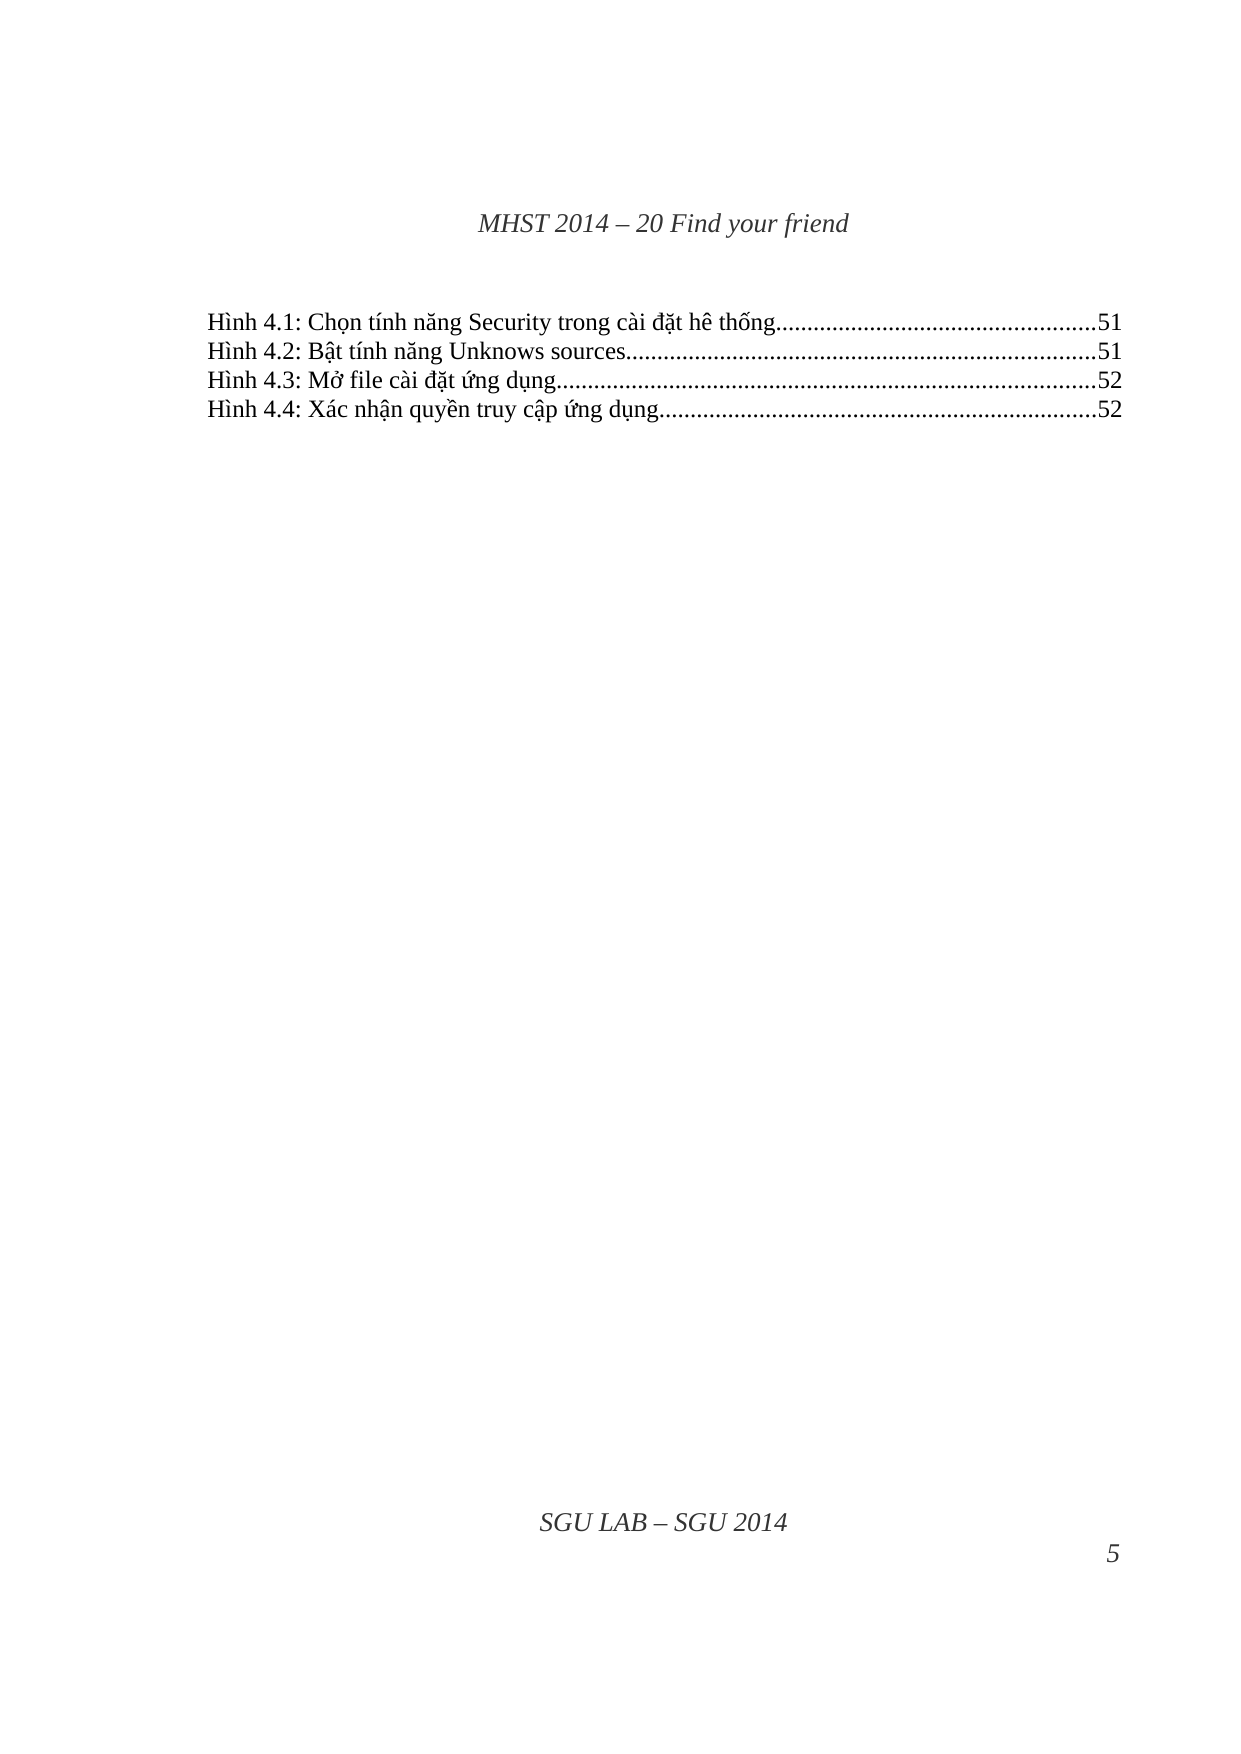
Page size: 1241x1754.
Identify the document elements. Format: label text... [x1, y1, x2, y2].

text Hình 4.4: Xác nhận quyền truy cập ứng dụng 52 [207, 394, 1122, 422]
text Hình 4.2: Bật tính năng Unknows sources 51 [207, 336, 1122, 365]
text Hình 4.1: Chọn tính năng Security trong cài đặt hê thống 51 [207, 307, 1122, 336]
text Hình 4.3: Mở file cài đặt ứng dụng 52 [207, 365, 1122, 394]
